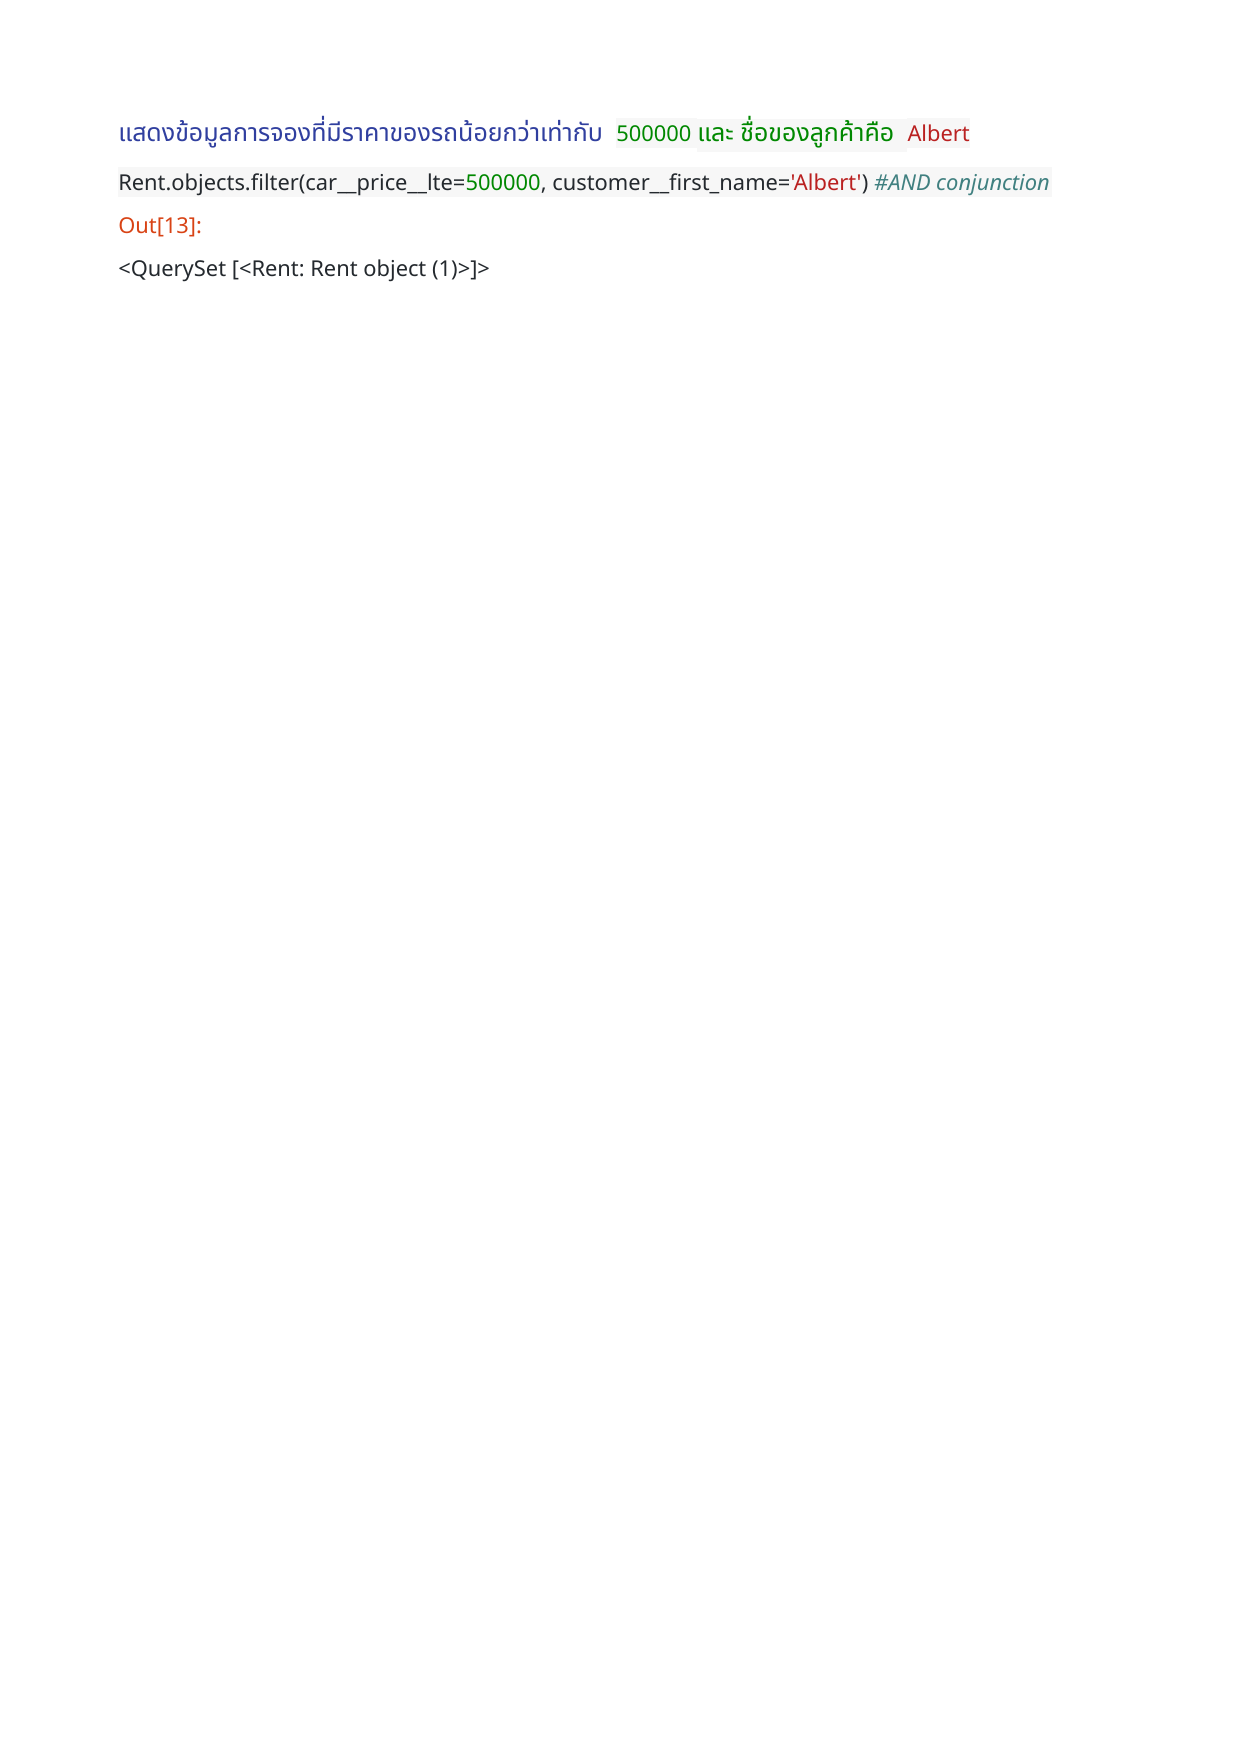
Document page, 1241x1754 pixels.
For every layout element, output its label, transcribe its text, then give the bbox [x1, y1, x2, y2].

text แสดงข้อมูลการจองที่มีราคาของรถน้อยกว่าเท่ากับ 500000 และ ชื่อของลูกค้าคือ Albert [118, 118, 1122, 152]
text <QuerySet [<Rent: Rent object (1)>]> [118, 253, 1122, 283]
text Rent.objects.filter(car__price__lte=500000, customer__first_name='Albert') #AND conjunction [118, 167, 1122, 197]
text Out[13]: [118, 210, 1122, 240]
